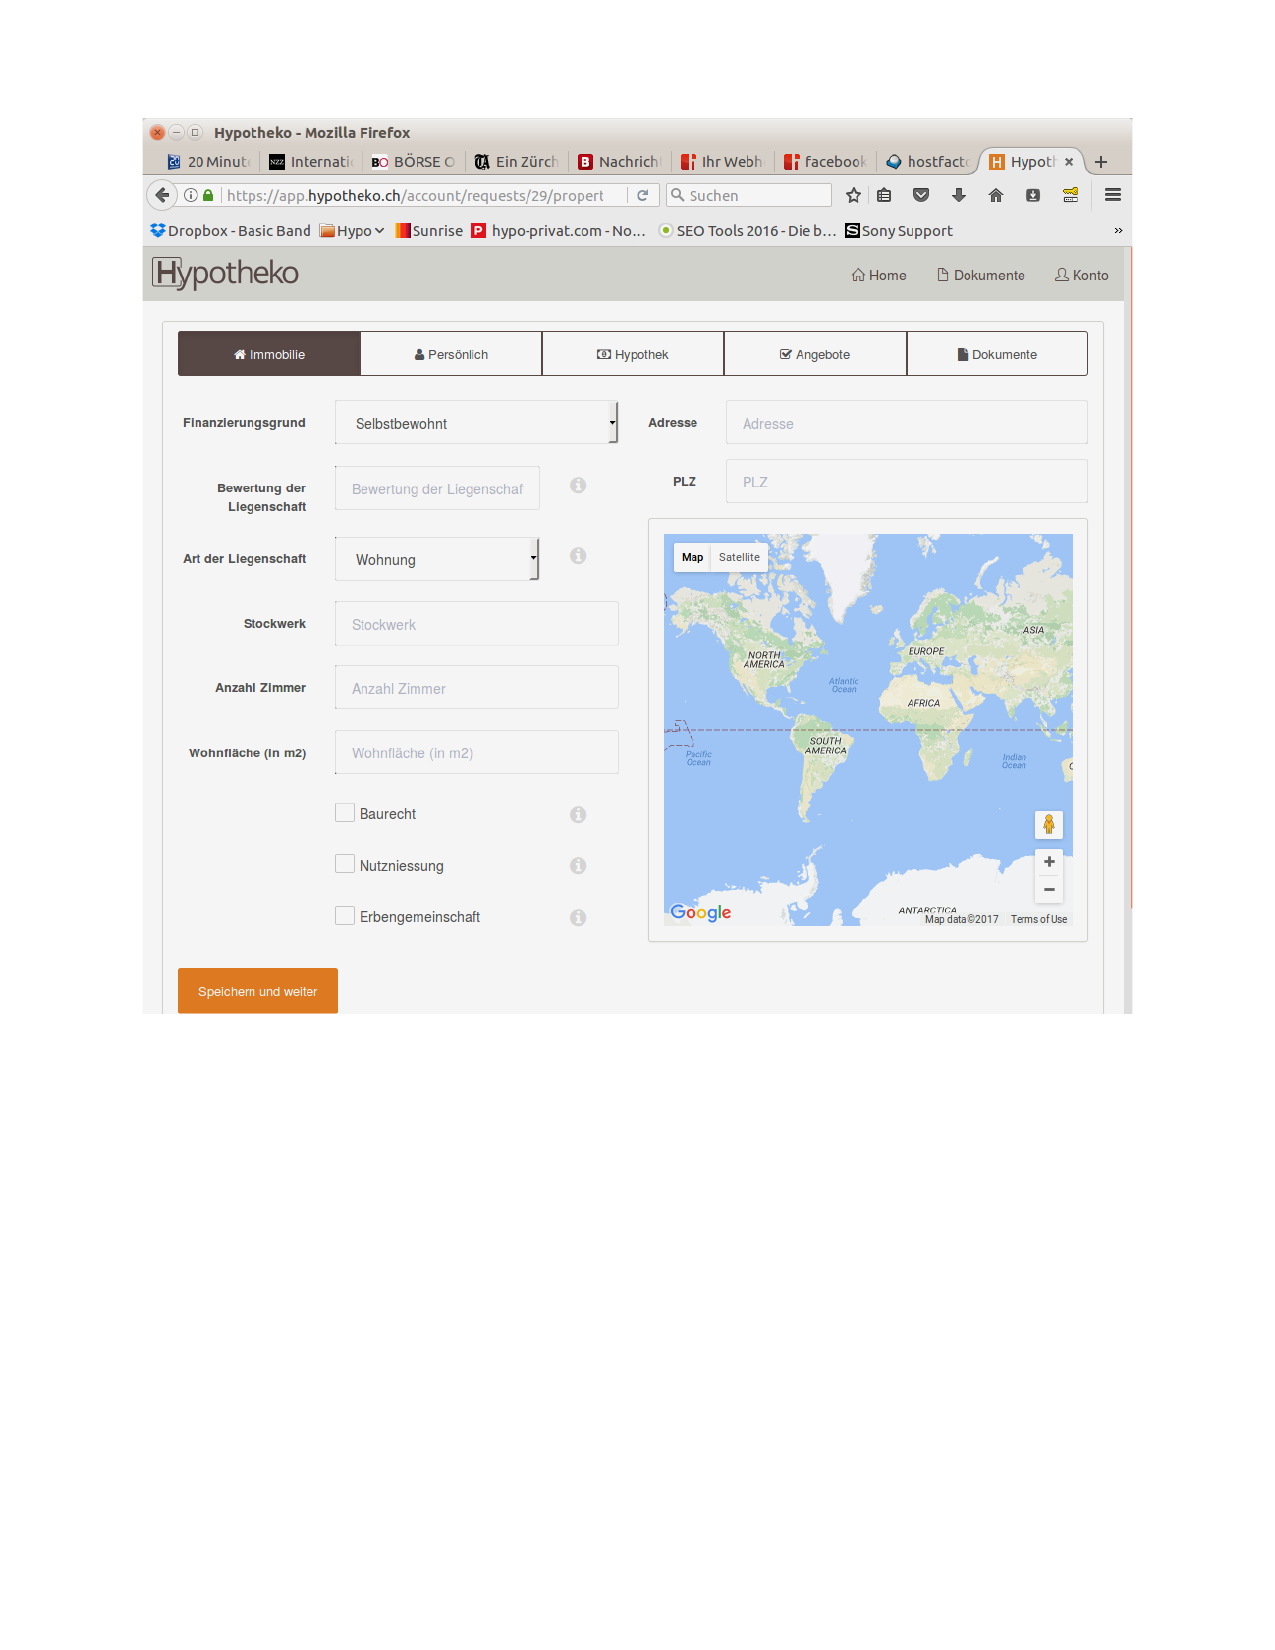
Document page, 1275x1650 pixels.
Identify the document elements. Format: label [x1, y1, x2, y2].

picture [142, 118, 1133, 1014]
